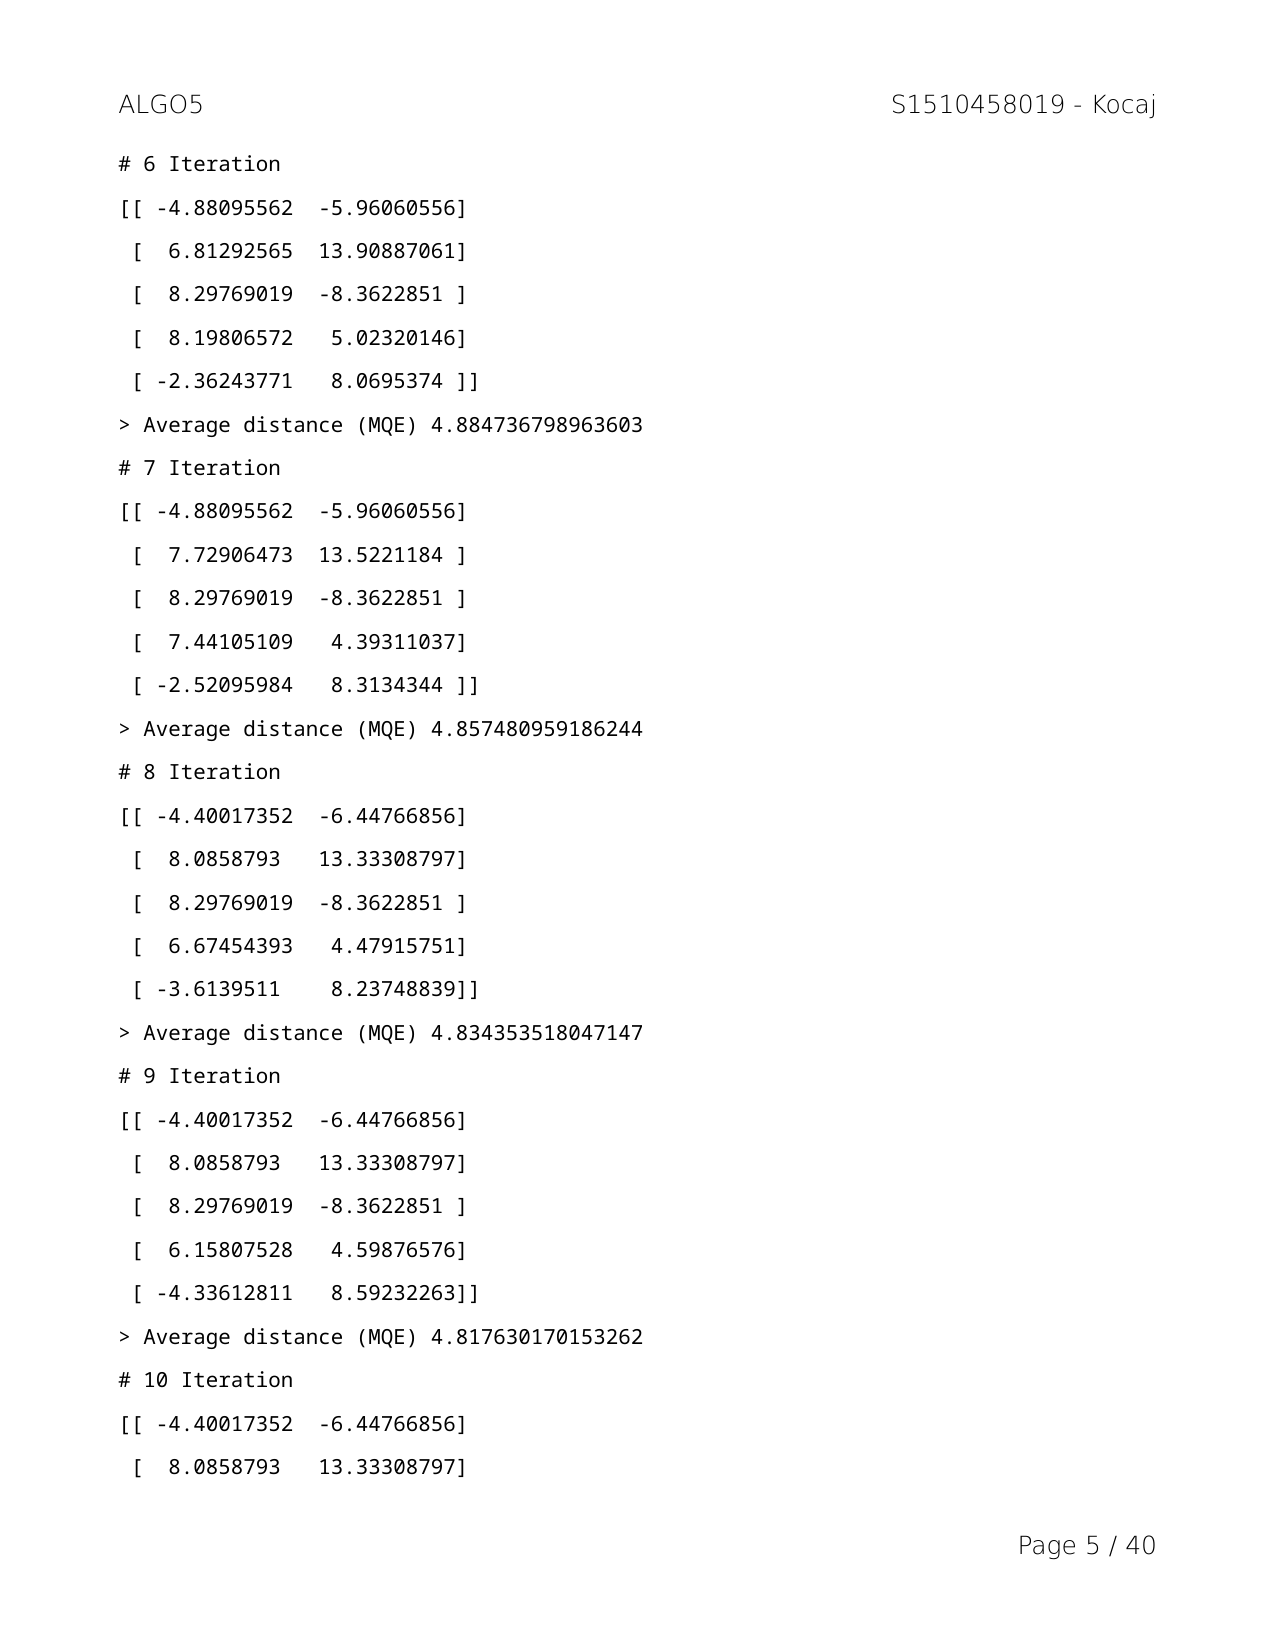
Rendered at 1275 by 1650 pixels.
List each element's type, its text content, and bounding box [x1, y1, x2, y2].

text [ -2.52095984 8.3134344 ]] [118, 670, 1157, 699]
text # 7 Iteration [118, 453, 1157, 482]
text [[ -4.40017352 -6.44766856] [118, 801, 1157, 829]
text [ 6.67454393 4.47915751] [118, 931, 1157, 959]
text # 9 Iteration [118, 1061, 1157, 1090]
text > Average distance (MQE) 4.834353518047147 [118, 1018, 1157, 1046]
text [ 8.29769019 -8.3622851 ] [118, 1192, 1157, 1220]
text [ -3.6139511 8.23748839]] [118, 974, 1157, 1003]
text # 10 Iteration [118, 1365, 1157, 1394]
text # 6 Iteration [118, 149, 1157, 178]
text [ 7.72906473 13.5221184 ] [118, 540, 1157, 568]
text [ 8.0858793 13.33308797] [118, 1452, 1157, 1481]
text > Average distance (MQE) 4.817630170153262 [118, 1322, 1157, 1350]
text [ 6.81292565 13.90887061] [118, 236, 1157, 264]
text [[ -4.40017352 -6.44766856] [118, 1105, 1157, 1133]
text [ 7.44105109 4.39311037] [118, 627, 1157, 655]
text [[ -4.88095562 -5.96060556] [118, 497, 1157, 525]
text [ 8.29769019 -8.3622851 ] [118, 583, 1157, 612]
text [ 8.29769019 -8.3622851 ] [118, 888, 1157, 916]
text [ 8.0858793 13.33308797] [118, 844, 1157, 873]
text [ -4.33612811 8.59232263]] [118, 1278, 1157, 1307]
text [ 6.15807528 4.59876576] [118, 1235, 1157, 1263]
text > Average distance (MQE) 4.857480959186244 [118, 714, 1157, 742]
text [ 8.29769019 -8.3622851 ] [118, 279, 1157, 308]
text # 8 Iteration [118, 757, 1157, 786]
text [ -2.36243771 8.0695374 ]] [118, 366, 1157, 395]
text > Average distance (MQE) 4.884736798963603 [118, 410, 1157, 438]
text [ 8.0858793 13.33308797] [118, 1148, 1157, 1177]
text [[ -4.88095562 -5.96060556] [118, 193, 1157, 221]
text [[ -4.40017352 -6.44766856] [118, 1409, 1157, 1437]
text [ 8.19806572 5.02320146] [118, 323, 1157, 351]
